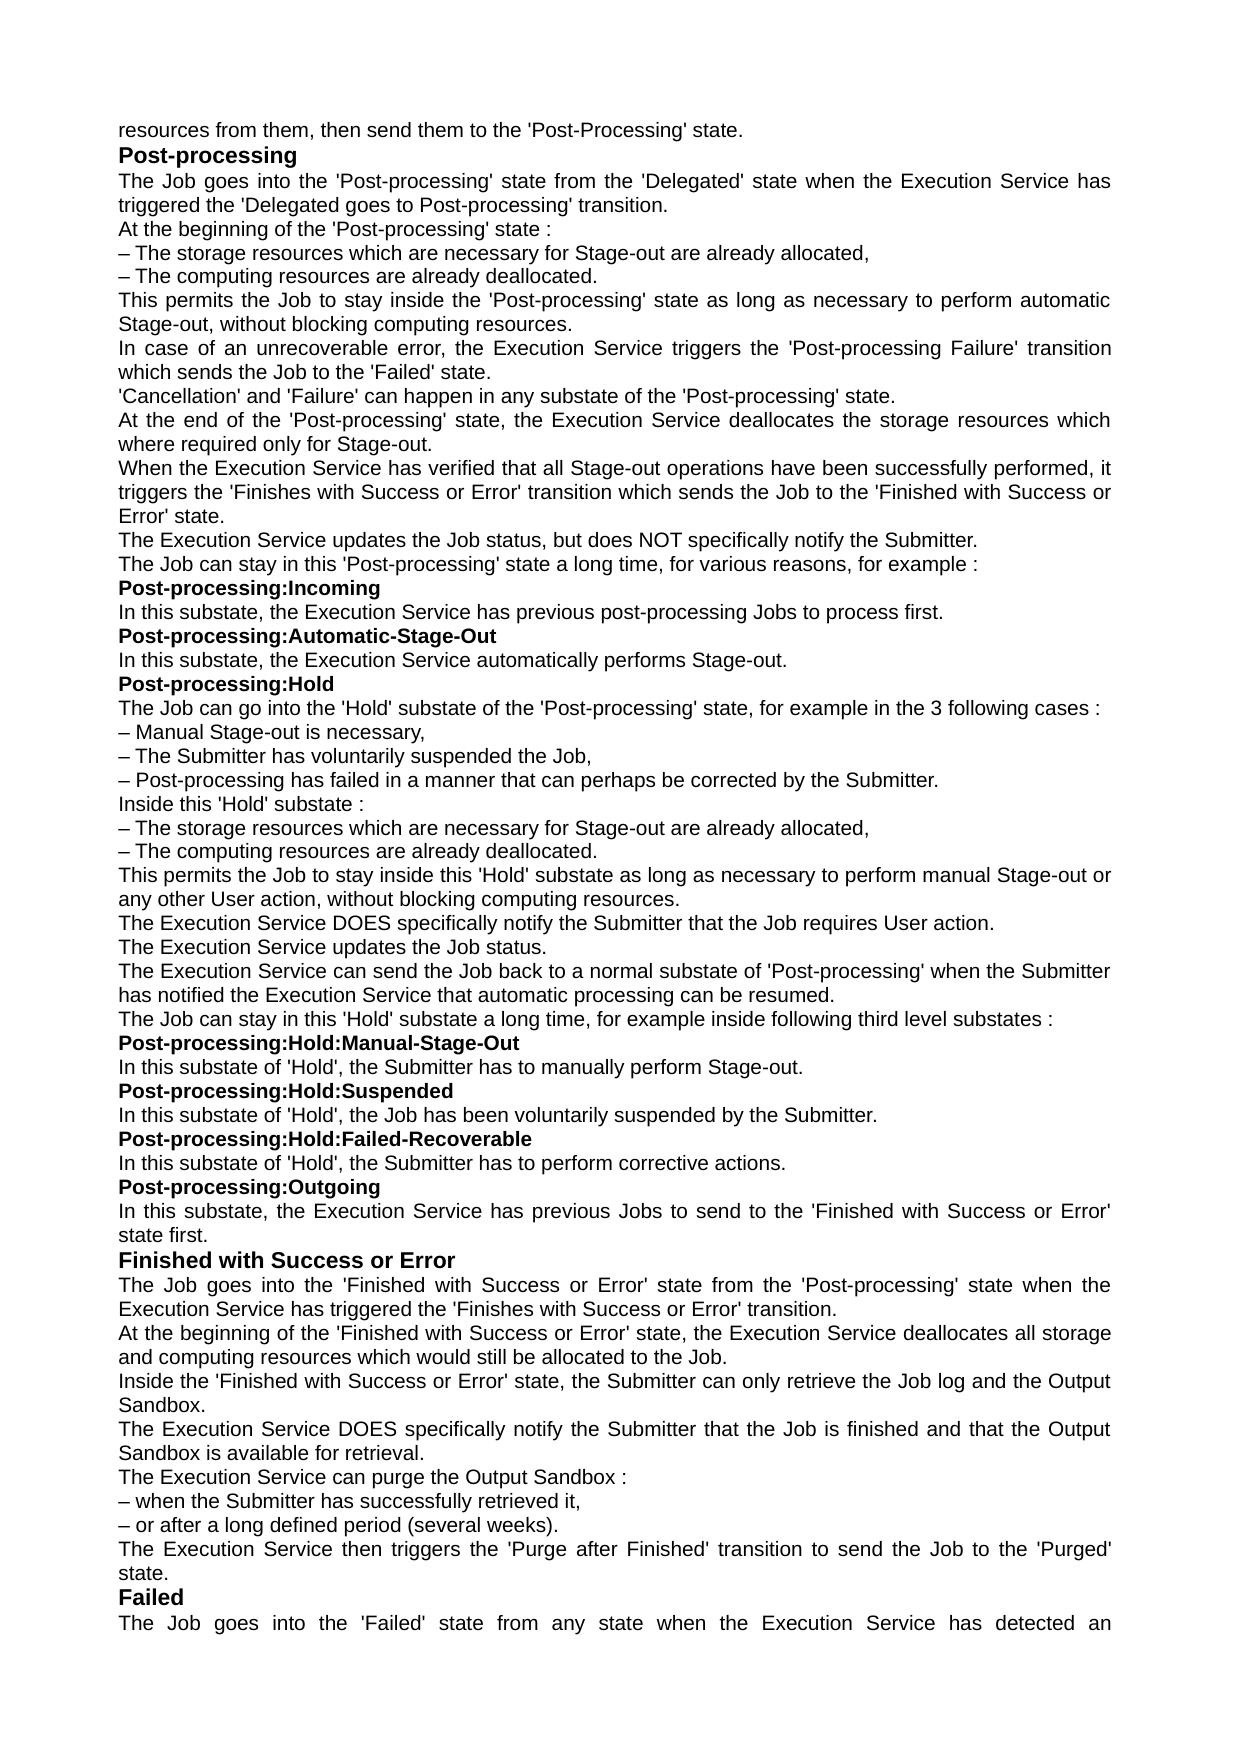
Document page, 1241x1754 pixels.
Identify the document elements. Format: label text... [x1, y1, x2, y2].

text In this substate of 'Hold', the Submitter has to manually perform Stage-out. [118, 1055, 1113, 1079]
text Post-processing:Hold:Suspended [118, 1079, 1113, 1103]
text At the beginning of the 'Post-processing' state : [118, 216, 1113, 240]
text In this substate, the Execution Service has previous Jobs to send to the 'Finished with Success or Error' state first. [118, 1199, 1113, 1247]
text resources from them, then send them to the 'Post-Processing' state. [118, 118, 1113, 142]
text – The computing resources are already deallocated. [118, 264, 1113, 288]
text The Job goes into the 'Post-processing' state from the 'Delegated' state when the Execution Service has triggered the 'Delegated goes to Post-processing' transition. [118, 168, 1113, 216]
text 'Cancellation' and 'Failure' can happen in any substate of the 'Post-processing' state. [118, 384, 1113, 408]
text – Manual Stage-out is necessary, [118, 719, 1113, 743]
text Inside the 'Finished with Success or Error' state, the Submitter can only retrieve the Job log and the Output Sandbox. [118, 1369, 1113, 1417]
text When the Execution Service has verified that all Stage-out operations have been successfully performed, it triggers the 'Finishes with Success or Error' transition which sends the Job to the 'Finished with Success or Error' state. [118, 456, 1113, 528]
text Finished with Success or Error [118, 1247, 1113, 1273]
text Inside this 'Hold' substate : [118, 791, 1113, 815]
text At the end of the 'Post-processing' state, the Execution Service deallocates the storage resources which where required only for Stage-out. [118, 408, 1113, 456]
text This permits the Job to stay inside this 'Hold' substate as long as necessary to perform manual Stage-out or any other User action, without blocking computing resources. [118, 863, 1113, 911]
text Post-processing [118, 142, 1113, 168]
text The Execution Service updates the Job status, but does NOT specifically notify the Submitter. [118, 528, 1113, 552]
text Failed [118, 1584, 1113, 1611]
text The Job can stay in this 'Hold' substate a long time, for example inside following third level substates : [118, 1007, 1113, 1031]
text In this substate, the Execution Service has previous post-processing Jobs to process first. [118, 600, 1113, 624]
text The Job can go into the 'Hold' substate of the 'Post-processing' state, for example in the 3 following cases : [118, 696, 1113, 719]
text In this substate, the Execution Service automatically performs Stage-out. [118, 648, 1113, 672]
text The Job goes into the 'Failed' state from any state when the Execution Service has detected an [118, 1611, 1113, 1635]
text – The computing resources are already deallocated. [118, 839, 1113, 863]
text The Execution Service can purge the Output Sandbox : [118, 1464, 1113, 1488]
text Post-processing:Automatic-Stage-Out [118, 624, 1113, 648]
text – The Submitter has voluntarily suspended the Job, [118, 743, 1113, 767]
text In this substate of 'Hold', the Submitter has to perform corrective actions. [118, 1151, 1113, 1175]
text In this substate of 'Hold', the Job has been voluntarily suspended by the Submitter. [118, 1103, 1113, 1127]
text Post-processing:Incoming [118, 576, 1113, 600]
text This permits the Job to stay inside the 'Post-processing' state as long as necessary to perform automatic Stage-out, without blocking computing resources. [118, 288, 1113, 336]
text Post-processing:Hold:Failed-Recoverable [118, 1127, 1113, 1151]
text At the beginning of the 'Finished with Success or Error' state, the Execution Service deallocates all storage and computing resources which would still be allocated to the Job. [118, 1321, 1113, 1369]
text The Job goes into the 'Finished with Success or Error' state from the 'Post-processing' state when the Execution Service has triggered the 'Finishes with Success or Error' transition. [118, 1273, 1113, 1321]
text The Execution Service DOES specifically notify the Submitter that the Job is finished and that the Output Sandbox is available for retrieval. [118, 1417, 1113, 1464]
text – when the Submitter has successfully retrieved it, [118, 1488, 1113, 1512]
text – The storage resources which are necessary for Stage-out are already allocated, [118, 815, 1113, 839]
text The Job can stay in this 'Post-processing' state a long time, for various reasons, for example : [118, 552, 1113, 576]
text The Execution Service DOES specifically notify the Submitter that the Job requires User action. [118, 911, 1113, 935]
text – The storage resources which are necessary for Stage-out are already allocated, [118, 240, 1113, 264]
text In case of an unrecoverable error, the Execution Service triggers the 'Post-processing Failure' transition which sends the Job to the 'Failed' state. [118, 336, 1113, 384]
text Post-processing:Outgoing [118, 1175, 1113, 1199]
text The Execution Service then triggers the 'Purge after Finished' transition to send the Job to the 'Purged' state. [118, 1536, 1113, 1584]
text – or after a long defined period (several weeks). [118, 1512, 1113, 1536]
text Post-processing:Hold:Manual-Stage-Out [118, 1031, 1113, 1055]
text The Execution Service can send the Job back to a normal substate of 'Post-processing' when the Submitter has notified the Execution Service that automatic processing can be resumed. [118, 959, 1113, 1007]
text Post-processing:Hold [118, 672, 1113, 696]
text – Post-processing has failed in a manner that can perhaps be corrected by the Submitter. [118, 767, 1113, 791]
text The Execution Service updates the Job status. [118, 935, 1113, 959]
